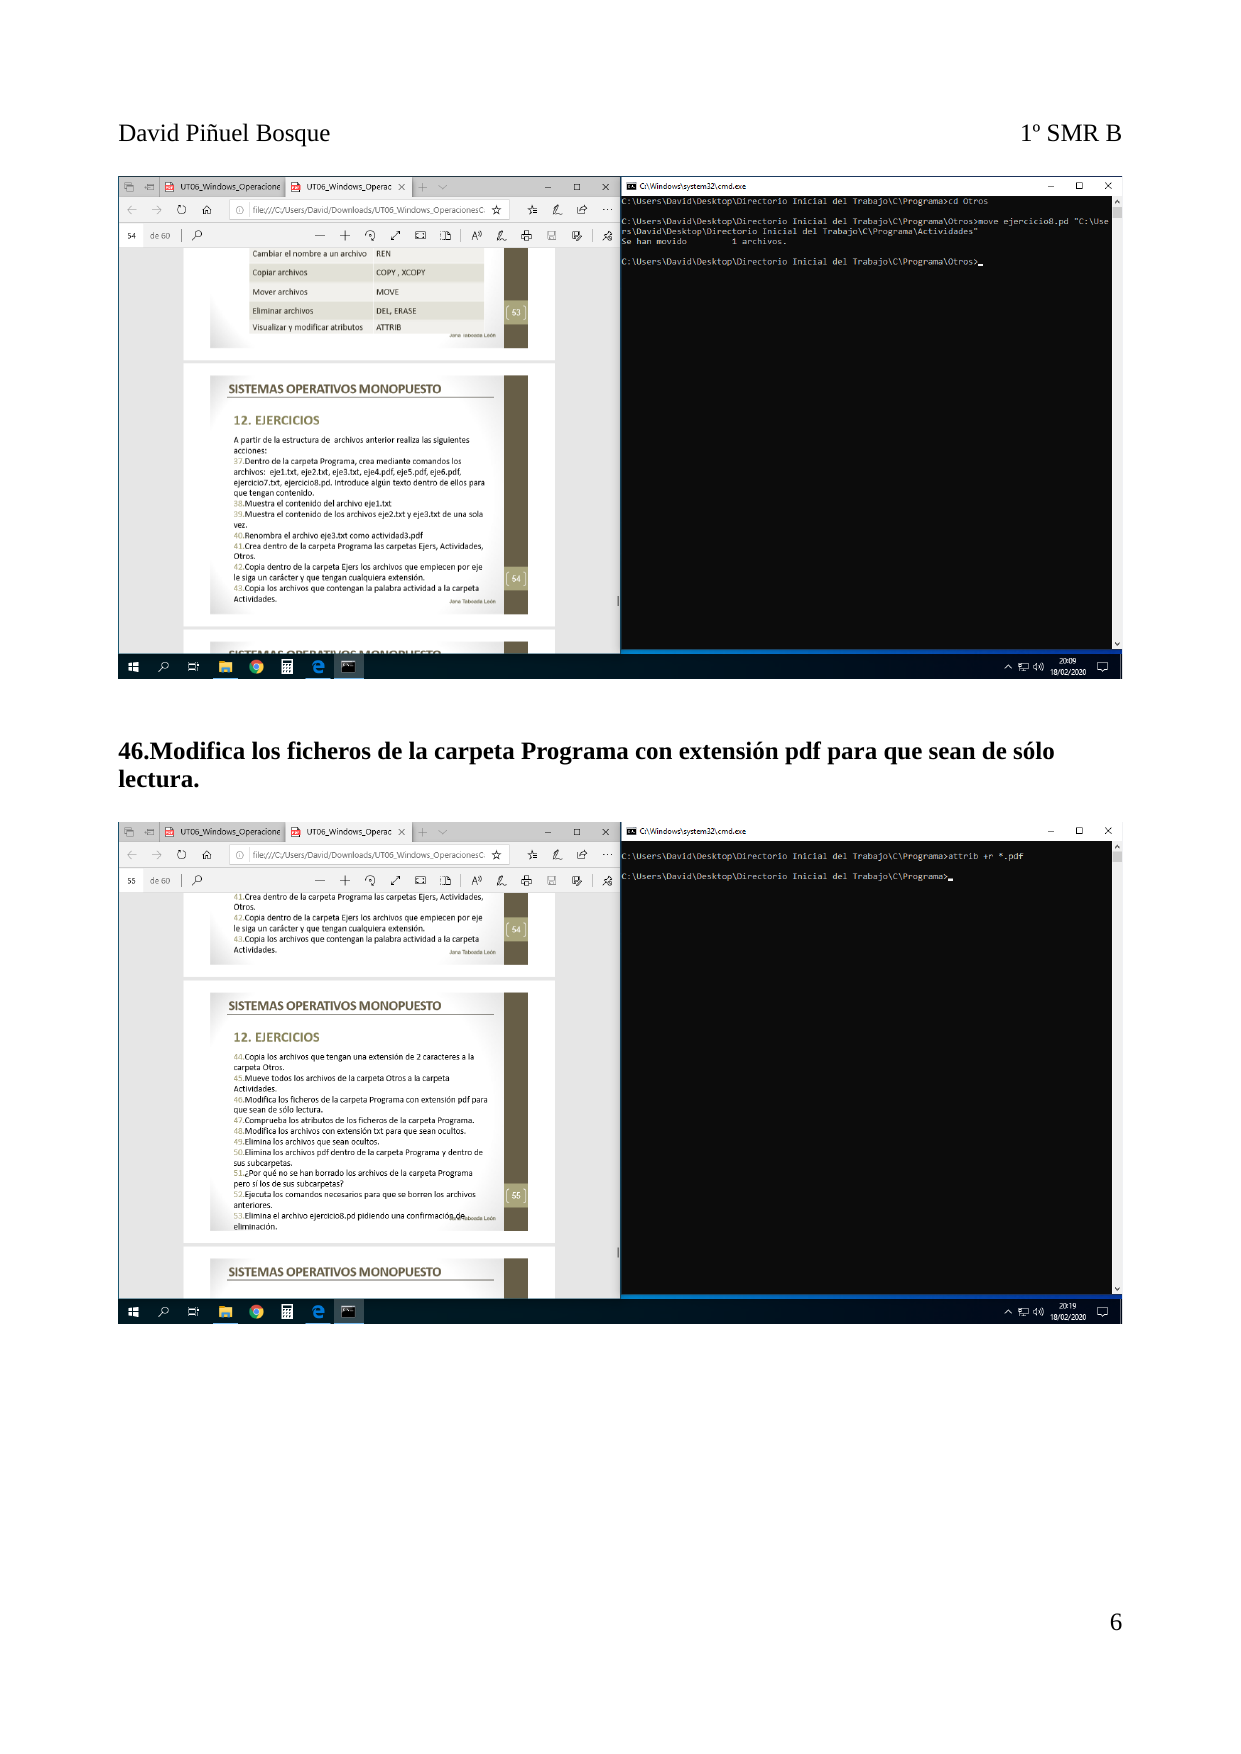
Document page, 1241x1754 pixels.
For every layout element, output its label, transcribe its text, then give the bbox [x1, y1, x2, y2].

text 46.Modifica los ficheros de la carpeta Programa con extensión pdf para que sean de sólo lectura. [118, 736, 1122, 793]
picture [118, 822, 1123, 1324]
picture [118, 176, 1123, 679]
